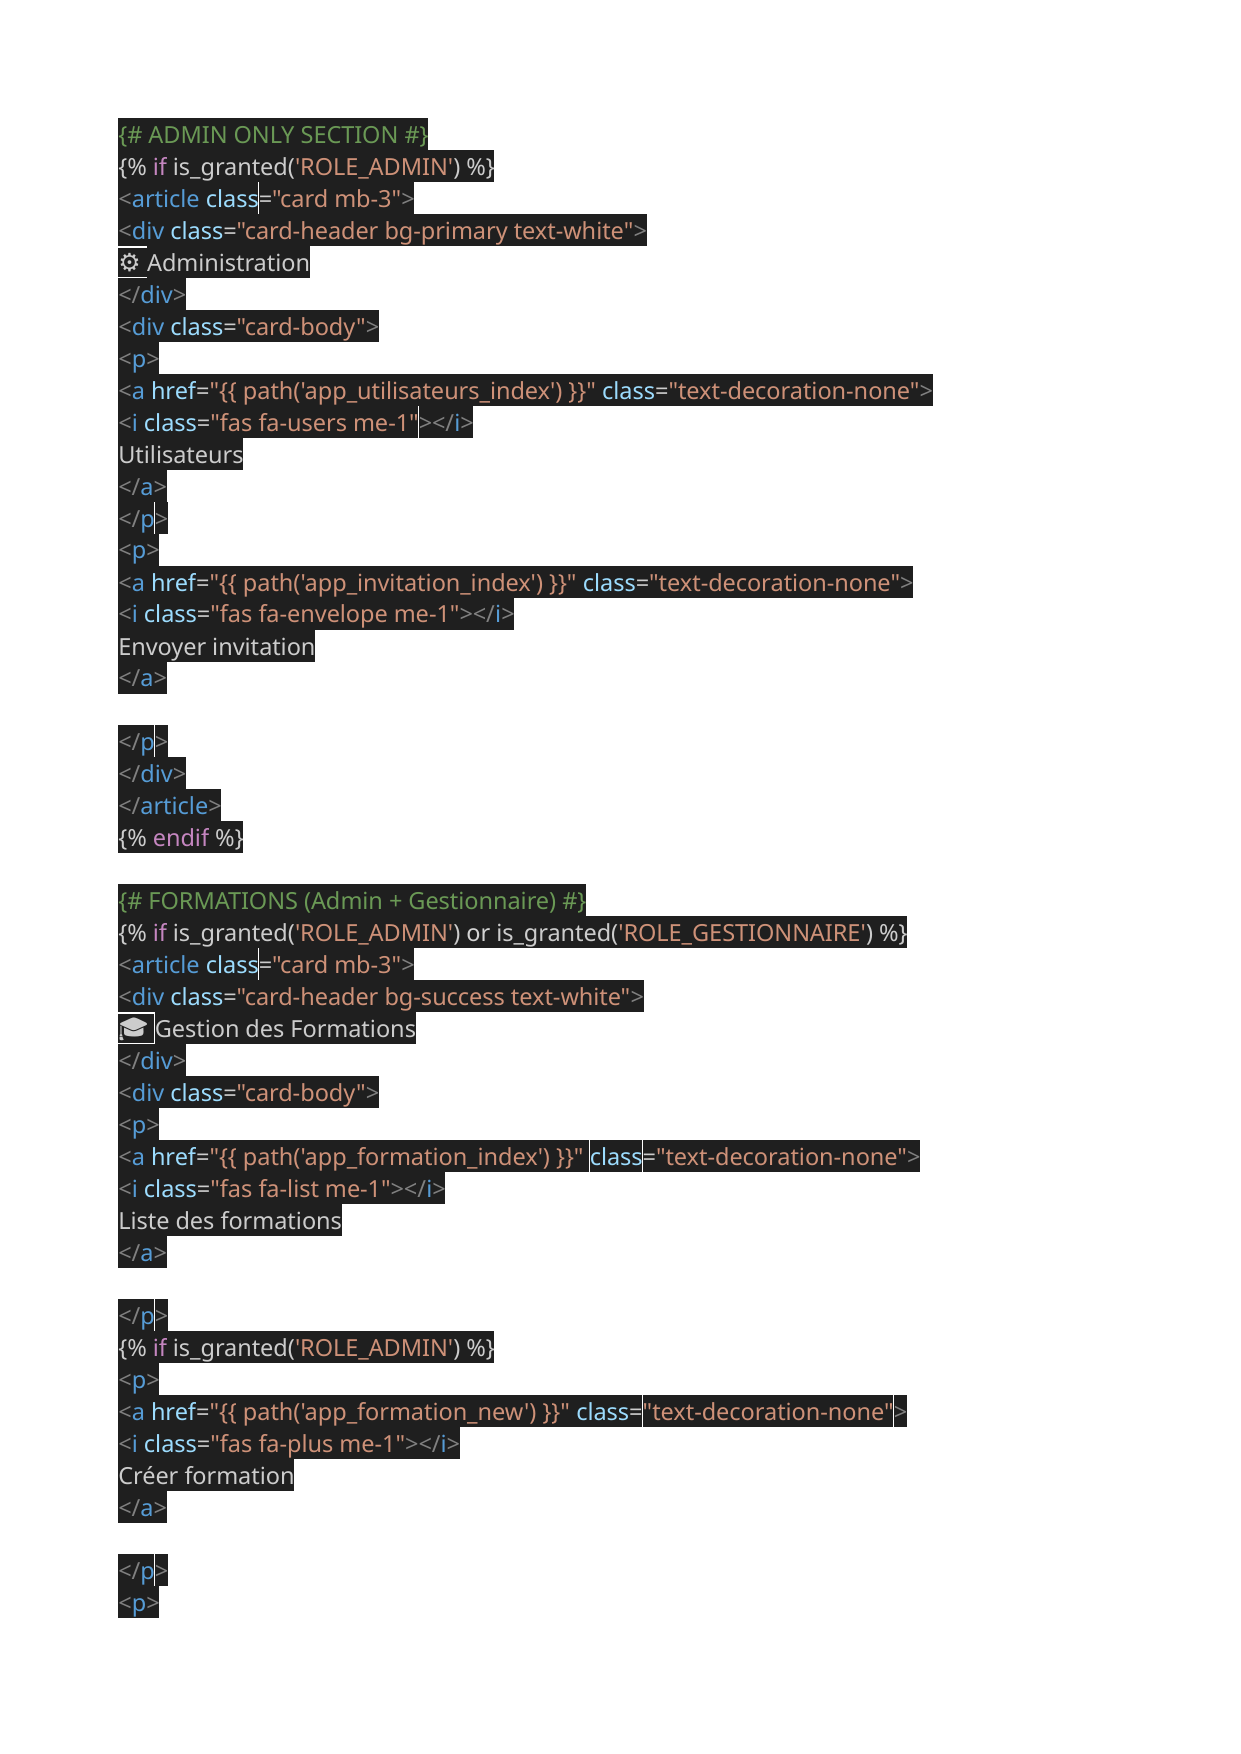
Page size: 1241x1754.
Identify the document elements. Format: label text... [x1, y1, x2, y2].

text <i class="fas fa-envelope me-1"></i> [118, 598, 1122, 630]
text </div> [118, 757, 1122, 789]
text <a href="{{ path('app_utilisateurs_index') }}" class="text-decoration-none"> [118, 374, 1122, 406]
text Créer formation [118, 1459, 1122, 1491]
text <i class="fas fa-users me-1"></i> [118, 406, 1122, 438]
text </p> [118, 502, 1122, 534]
text ⚙️ Administration [118, 246, 1122, 278]
text <a href="{{ path('app_formation_new') }}" class="text-decoration-none"> [118, 1395, 1122, 1427]
text <div class="card-header bg-success text-white"> [118, 980, 1122, 1012]
text {% endif %} [118, 821, 1122, 853]
text <div class="card-header bg-primary text-white"> [118, 214, 1122, 246]
text </p> [118, 725, 1122, 757]
text <p> [118, 1363, 1122, 1395]
text <p> [118, 1586, 1122, 1618]
text 🎓 Gestion des Formations [118, 1012, 1122, 1044]
text </a> [118, 470, 1122, 502]
text {% if is_granted('ROLE_ADMIN') %} [118, 150, 1122, 182]
text {# ADMIN ONLY SECTION #} [118, 118, 1122, 150]
text Utilisateurs [118, 438, 1122, 470]
text Liste des formations [118, 1204, 1122, 1236]
text <i class="fas fa-plus me-1"></i> [118, 1427, 1122, 1459]
text <p> [118, 1108, 1122, 1140]
text <a href="{{ path('app_formation_index') }}" class="text-decoration-none"> [118, 1140, 1122, 1172]
text </article> [118, 789, 1122, 821]
text </div> [118, 1044, 1122, 1076]
text </a> [118, 1491, 1122, 1523]
text </p> [118, 1299, 1122, 1331]
text {% if is_granted('ROLE_ADMIN') %} [118, 1331, 1122, 1363]
text <article class="card mb-3"> [118, 182, 1122, 214]
text <article class="card mb-3"> [118, 948, 1122, 980]
text <div class="card-body"> [118, 310, 1122, 342]
text <p> [118, 534, 1122, 566]
text <p> [118, 342, 1122, 374]
text {% if is_granted('ROLE_ADMIN') or is_granted('ROLE_GESTIONNAIRE') %} [118, 916, 1122, 948]
text <div class="card-body"> [118, 1076, 1122, 1108]
text <a href="{{ path('app_invitation_index') }}" class="text-decoration-none"> [118, 566, 1122, 598]
text </a> [118, 662, 1122, 694]
text </div> [118, 278, 1122, 310]
text {# FORMATIONS (Admin + Gestionnaire) #} [118, 884, 1122, 916]
text Envoyer invitation [118, 630, 1122, 662]
text <i class="fas fa-list me-1"></i> [118, 1172, 1122, 1204]
text </p> [118, 1554, 1122, 1586]
text </a> [118, 1236, 1122, 1268]
